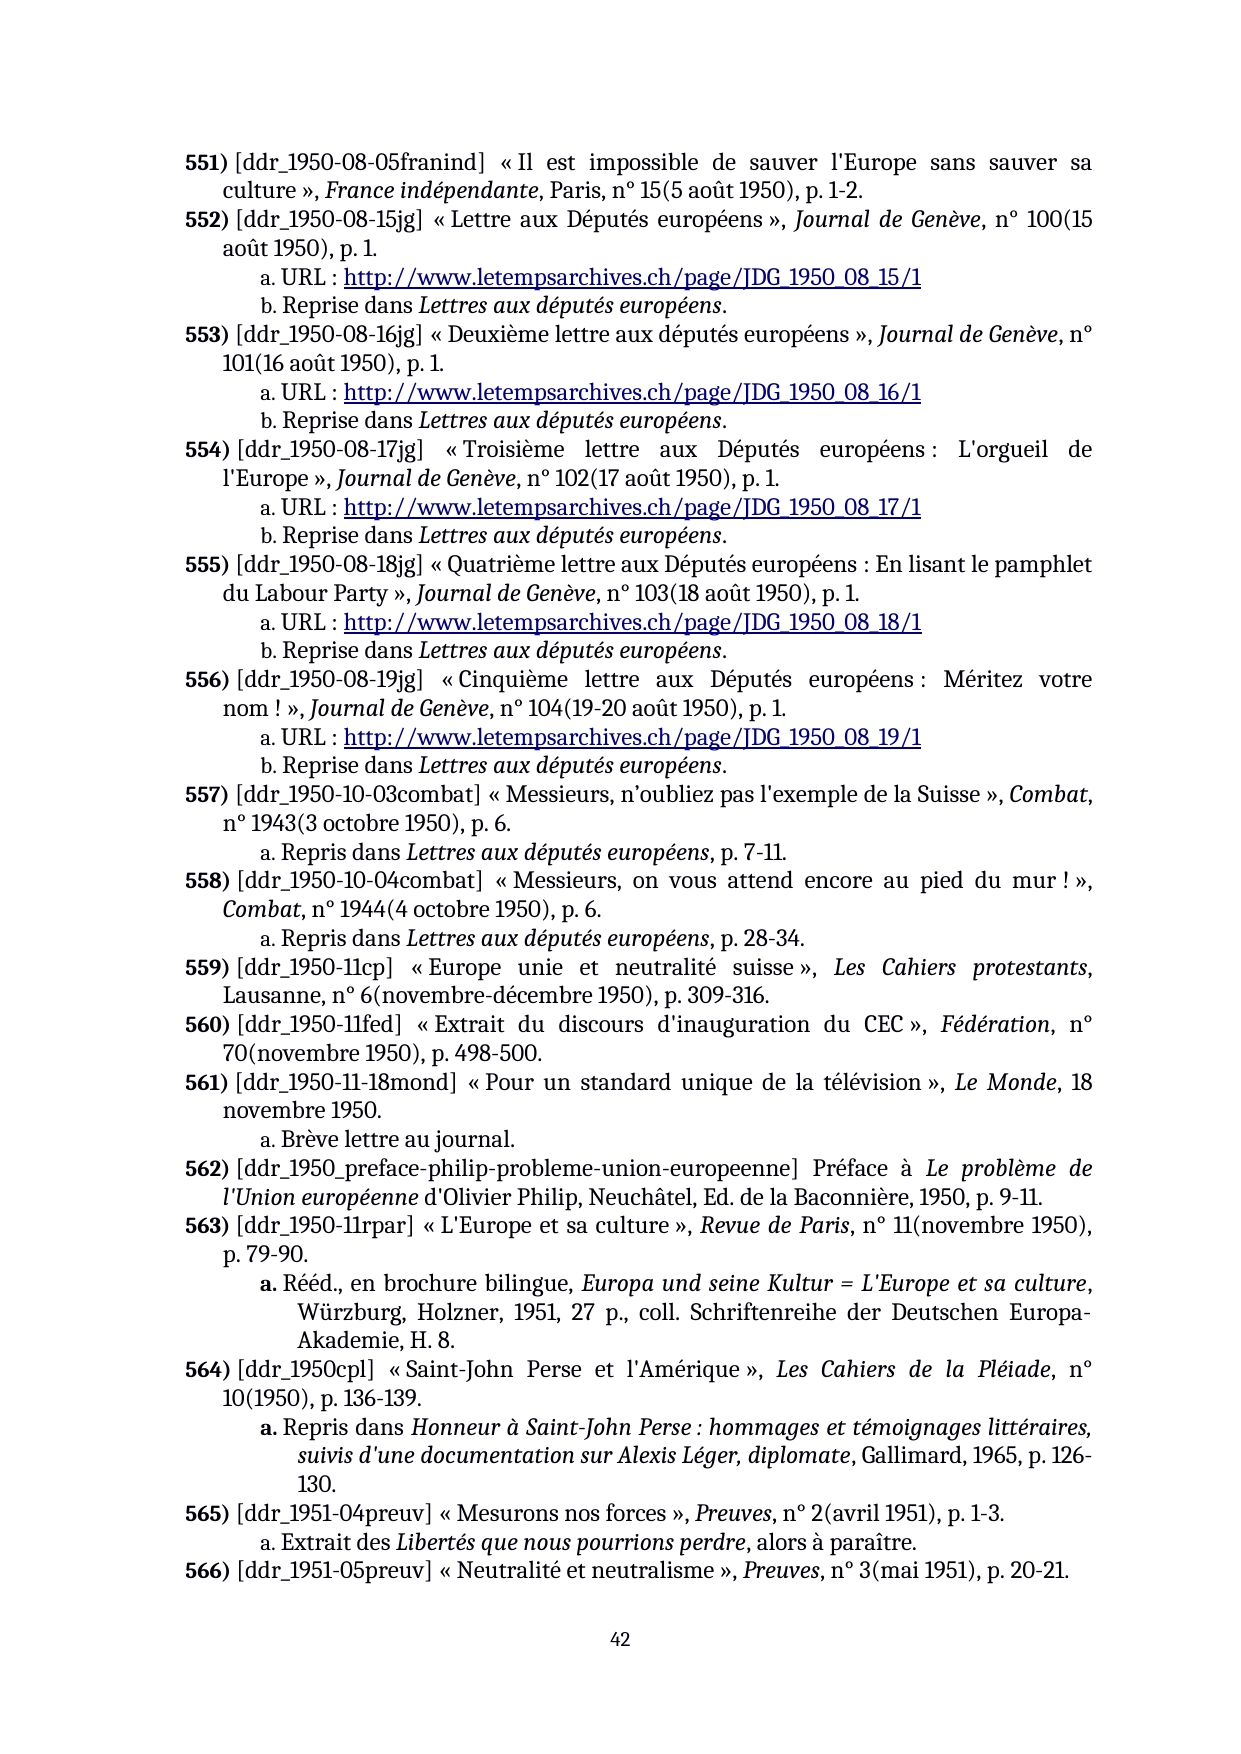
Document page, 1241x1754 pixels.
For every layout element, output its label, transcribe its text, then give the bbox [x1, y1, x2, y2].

list [ddr_1950-08-18jg] « Quatrième lettre aux Députés européens : En lisant le pamphlet du Labour Party », Journal de Genève, n° 103(18 août 1950), p. 1. [185, 550, 1093, 608]
list [ddr_1950-11fed] « Extrait du discours d'inauguration du CEC », Fédération, n° 70(novembre 1950), p. 498-500. [185, 1010, 1093, 1068]
list [ddr_1950_preface-philip-probleme-union-europeenne] Préface à Le problème de l'Union européenne d'Olivier Philip, Neuchâtel, Ed. de la Baconnière, 1950, p. 9-11. [185, 1154, 1093, 1211]
list [ddr_1950-08-19jg] « Cinquième lettre aux Députés européens : Méritez votre nom ! », Journal de Genève, n° 104(19-20 août 1950), p. 1. [185, 665, 1093, 723]
list Brève lettre au journal. [260, 1125, 1093, 1154]
list Reprise dans Lettres aux députés européens. [260, 636, 1093, 665]
list [ddr_1950-11rpar] « L'Europe et sa culture », Revue de Paris, n° 11(novembre 1950), p. 79-90. [185, 1211, 1093, 1269]
list URL : http://www.letempsarchives.ch/page/JDG_1950_08_15/1 [260, 263, 1093, 291]
list Repris dans Lettres aux députés européens, p. 7-11. [260, 838, 1093, 866]
list [ddr_1950-11-18mond] « Pour un standard unique de la télévision », Le Monde, 18 novembre 1950. [185, 1068, 1093, 1125]
list [ddr_1950-11cp] « Europe unie et neutralité suisse », Les Cahiers protestants, Lausanne, n° 6(novembre-décembre 1950), p. 309-316. [185, 953, 1093, 1010]
list [ddr_1951-04preuv] « Mesurons nos forces », Preuves, n° 2(avril 1951), p. 1-3. [185, 1499, 1093, 1528]
list URL : http://www.letempsarchives.ch/page/JDG_1950_08_18/1 [260, 608, 1093, 636]
list Extrait des Libertés que nous pourrions perdre, alors à paraître. [260, 1528, 1093, 1556]
list Reprise dans Lettres aux députés européens. [260, 291, 1093, 320]
list [ddr_1950-08-17jg] « Troisième lettre aux Députés européens : L'orgueil de l'Europe », Journal de Genève, n° 102(17 août 1950), p. 1. [185, 435, 1093, 493]
list URL : http://www.letempsarchives.ch/page/JDG_1950_08_16/1 [260, 378, 1093, 406]
list [ddr_1950-10-04combat] « Messieurs, on vous attend encore au pied du mur ! », Combat, n° 1944(4 octobre 1950), p. 6. [185, 866, 1093, 924]
list Repris dans Lettres aux députés européens, p. 28-34. [260, 924, 1093, 953]
list [ddr_1951-05preuv] « Neutralité et neutralisme », Preuves, n° 3(mai 1951), p. 20-21. [185, 1556, 1093, 1585]
list Reprise dans Lettres aux députés européens. [260, 406, 1093, 435]
list [ddr_1950-08-15jg] « Lettre aux Députés européens », Journal de Genève, n° 100(15 août 1950), p. 1. [185, 205, 1093, 263]
list [ddr_1950-08-16jg] « Deuxième lettre aux députés européens », Journal de Genève, n° 101(16 août 1950), p. 1. [185, 320, 1093, 378]
list Rééd., en brochure bilingue, Europa und seine Kultur = L'Europe et sa culture, Würzburg, Holzner, 1951, 27 p., coll. Schriftenreihe der Deutschen Europa-Akademie, H. 8. [260, 1269, 1093, 1355]
list [ddr_1950cpl] « Saint-John Perse et l'Amérique », Les Cahiers de la Pléiade, n° 10(1950), p. 136-139. [185, 1355, 1093, 1413]
list Reprise dans Lettres aux députés européens. [260, 751, 1093, 780]
list Reprise dans Lettres aux députés européens. [260, 521, 1093, 550]
list [ddr_1950-10-03combat] « Messieurs, n’oubliez pas l'exemple de la Suisse », Combat, n° 1943(3 octobre 1950), p. 6. [185, 780, 1093, 838]
list URL : http://www.letempsarchives.ch/page/JDG_1950_08_17/1 [260, 493, 1093, 521]
list Repris dans Honneur à Saint-John Perse : hommages et témoignages littéraires, suivis d'une documentation sur Alexis Léger, diplomate, Gallimard, 1965, p. 126-130. [260, 1413, 1093, 1499]
list [ddr_1950-08-05franind] « Il est impossible de sauver l'Europe sans sauver sa culture », France indépendante, Paris, n° 15(5 août 1950), p. 1-2. [185, 148, 1093, 205]
list URL : http://www.letempsarchives.ch/page/JDG_1950_08_19/1 [260, 723, 1093, 751]
